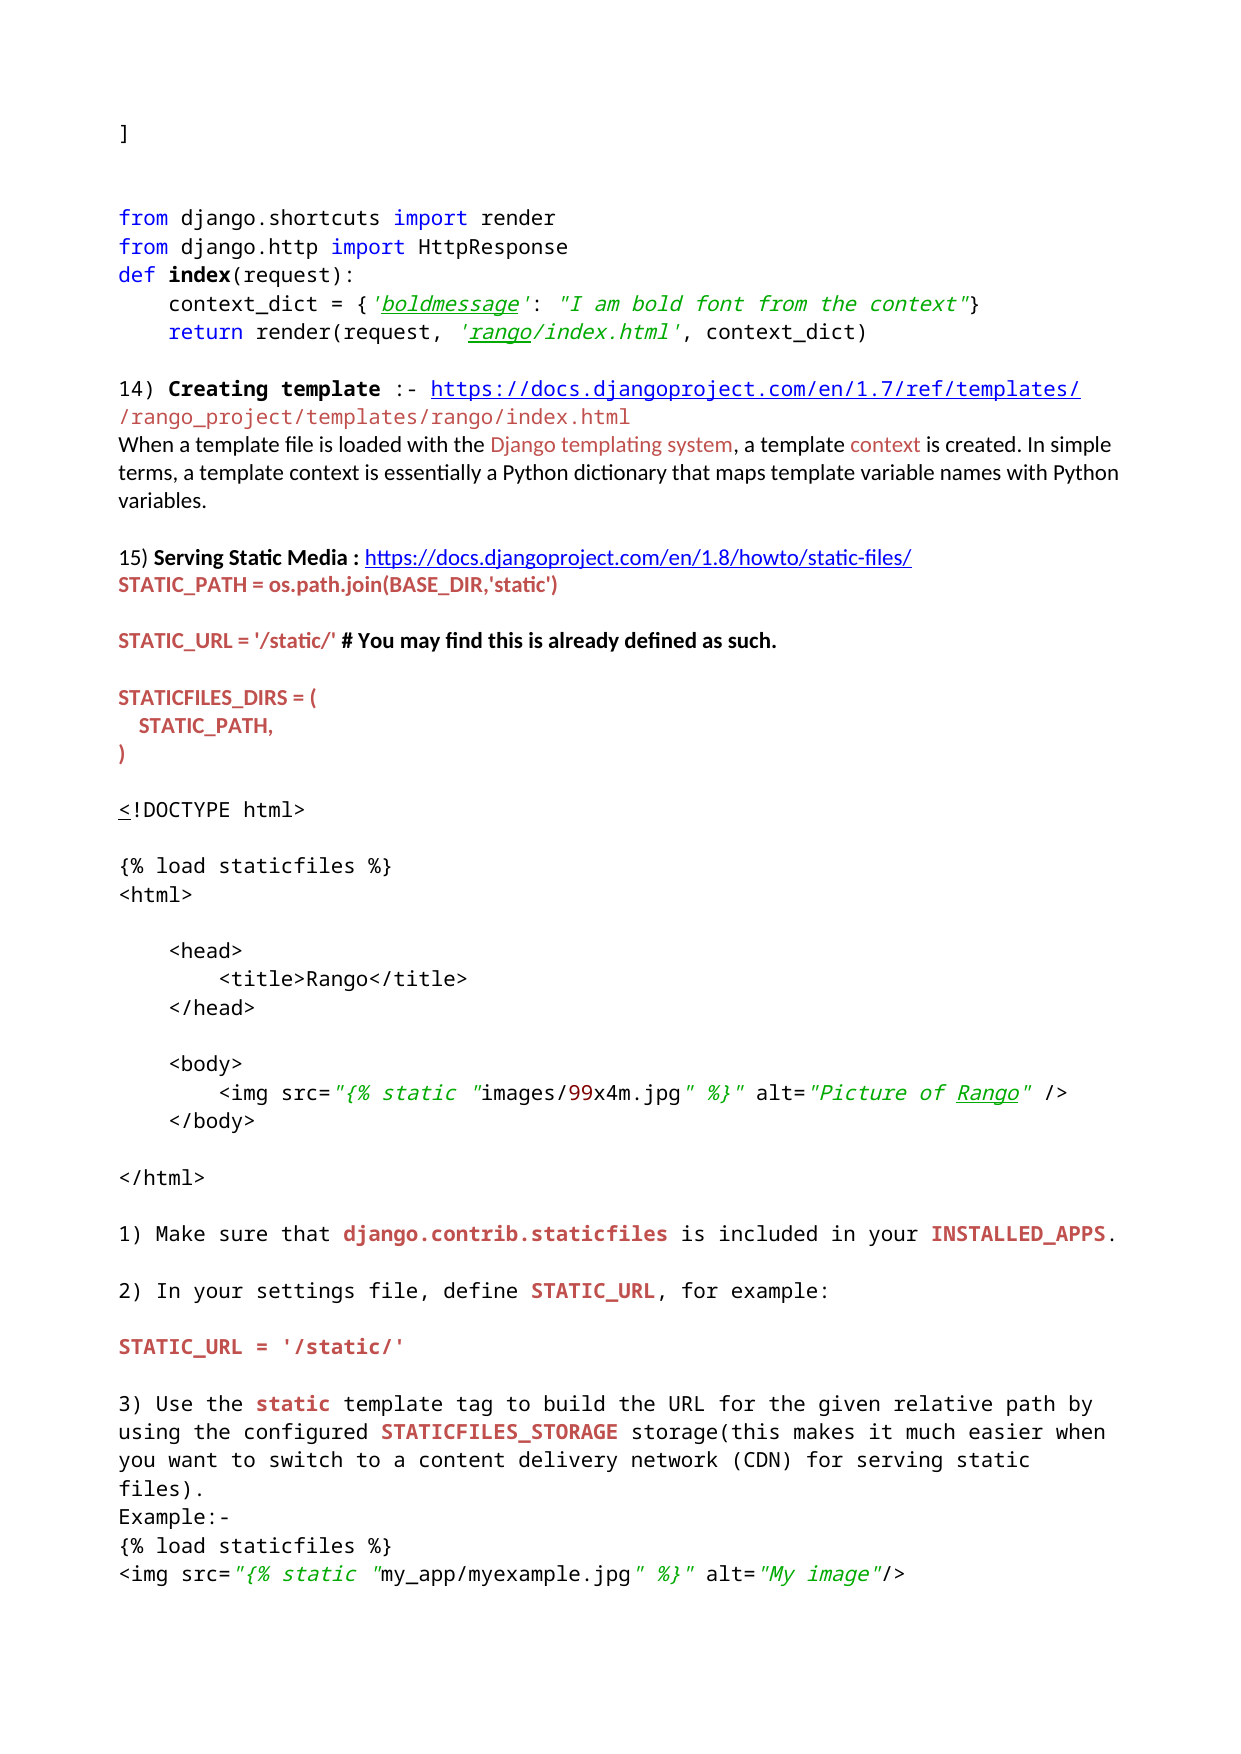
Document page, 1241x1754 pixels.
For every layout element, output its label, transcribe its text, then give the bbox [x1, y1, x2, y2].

text <html> [118, 880, 1122, 908]
text 3) Use the static template tag to build the URL for the given relative path by using the configured STATICFILES_STORAGE storage(this makes it much easier when you want to switch to a content delivery network (CDN) for serving static files). Example:- [118, 1389, 1122, 1531]
text ] from django.shortcuts import render [118, 118, 1122, 232]
text def index(request): [118, 260, 1122, 289]
text {% load staticfiles %} [118, 1531, 1122, 1559]
text </head> [118, 993, 1122, 1021]
text 14) Creating template :- https://docs.djangoproject.com/en/1.7/ref/templates/ [118, 374, 1122, 402]
text <body> [118, 1049, 1122, 1078]
text 15) Serving Static Media : https://docs.djangoproject.com/en/1.8/howto/static-files/ [118, 514, 1122, 571]
text STATIC_PATH = os.path.join(BASE_DIR,'static') [118, 571, 1122, 599]
text from django.http import HttpResponse [118, 232, 1122, 260]
text <img src="{% static "my_app/myexample.jpg" %}" alt="My image"/> [118, 1559, 1122, 1588]
text <title>Rango</title> [118, 964, 1122, 993]
text ) [118, 739, 1122, 767]
text </body> [118, 1106, 1122, 1135]
text STATIC_URL = '/static/' [118, 1332, 1122, 1361]
text </html> [118, 1163, 1122, 1191]
text <!DOCTYPE html> [118, 795, 1122, 823]
text 2) In your settings file, define STATIC_URL, for example: [118, 1276, 1122, 1304]
text 1) Make sure that django.contrib.staticfiles is included in your INSTALLED_APPS. [118, 1219, 1122, 1248]
text When a template file is loaded with the Django templating system, a template context is created. In simple terms, a template context is essentially a Python dictionary that maps template variable names with Python variables. [118, 431, 1122, 514]
text STATIC_URL = '/static/' # You may find this is already defined as such. [118, 627, 1122, 655]
text <head> [118, 936, 1122, 964]
text <img src="{% static "images/99x4m.jpg" %}" alt="Picture of Rango" /> [118, 1078, 1122, 1106]
text context_dict = {'boldmessage': "I am bold font from the context"} [118, 289, 1122, 317]
text STATIC_PATH, [118, 711, 1122, 739]
text {% load staticfiles %} [118, 851, 1122, 880]
text STATICFILES_DIRS = ( [118, 683, 1122, 711]
text /rango_project/templates/rango/index.html [118, 402, 1122, 431]
text return render(request, 'rango/index.html', context_dict) [118, 317, 1122, 346]
